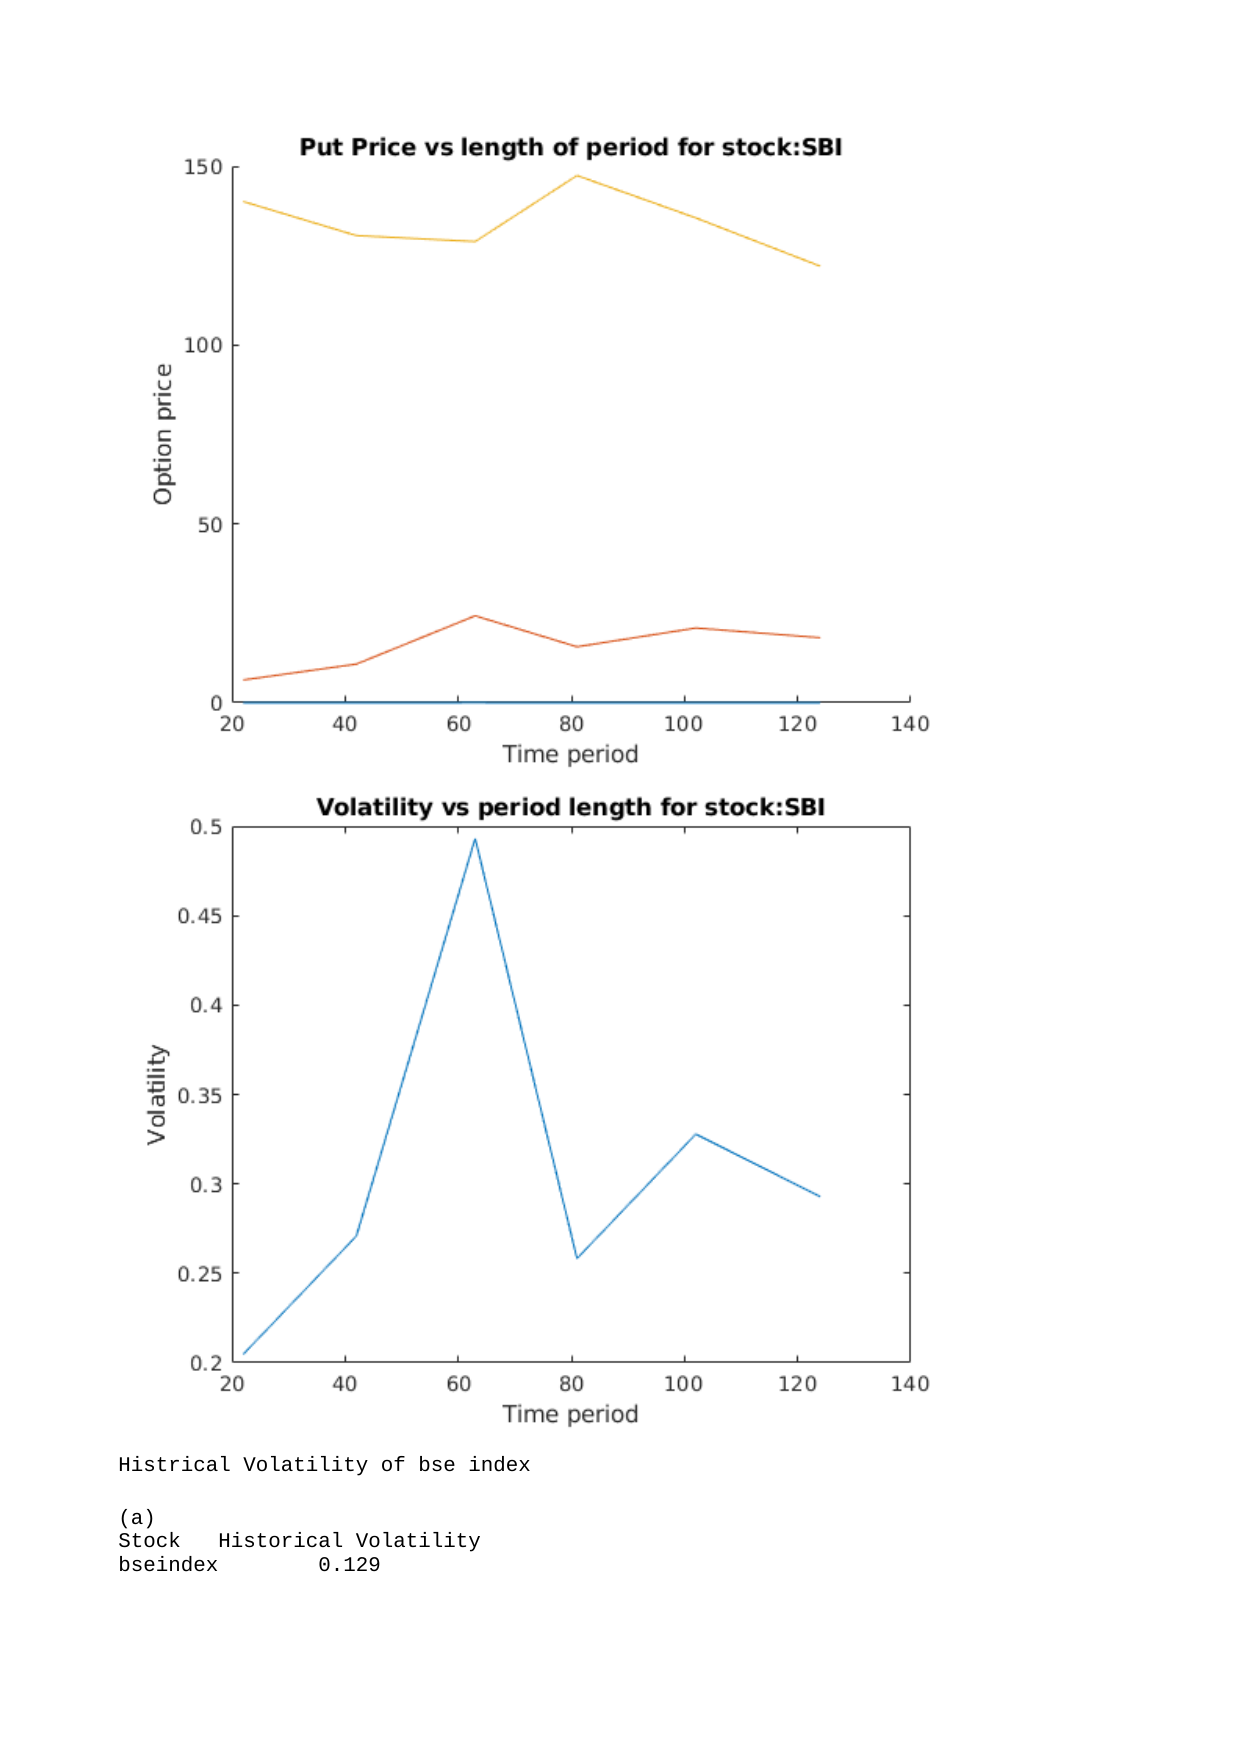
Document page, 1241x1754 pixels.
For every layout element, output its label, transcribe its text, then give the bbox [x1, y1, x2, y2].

text Stock Historical Volatility [118, 1531, 1122, 1554]
picture [118, 118, 994, 775]
picture [118, 778, 994, 1435]
text bseindex 0.129 [118, 1554, 1122, 1578]
text (a) [118, 1507, 1122, 1531]
text Histrical Volatility of bse index [118, 1454, 1122, 1477]
